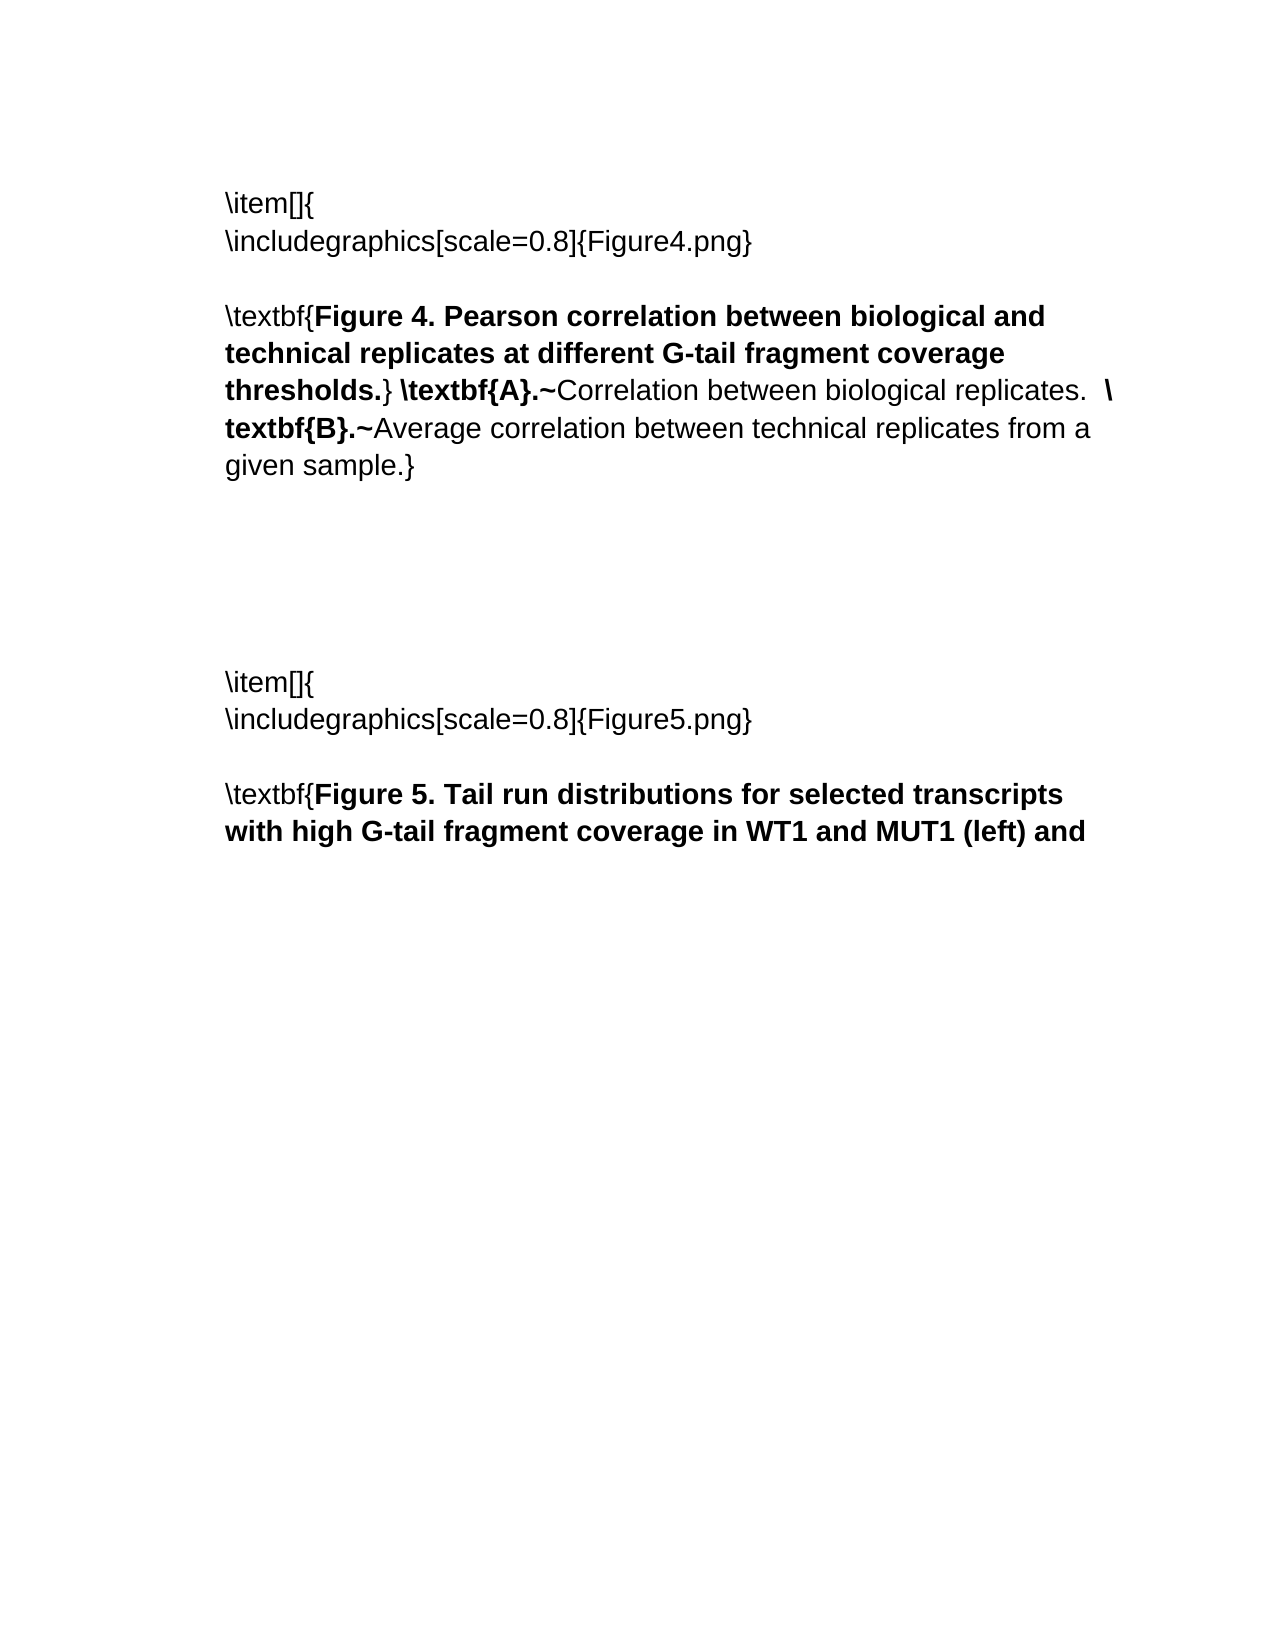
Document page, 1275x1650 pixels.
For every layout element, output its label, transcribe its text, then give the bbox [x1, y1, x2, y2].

text \textbf{Figure 5. Tail run distributions for selected transcripts with high G-tail fragment coverage in WT1 and MUT1 (left) and [225, 778, 1125, 848]
text \includegraphics[scale=0.8]{Figure5.png} [225, 703, 1125, 736]
text \textbf{Figure 4. Pearson correlation between biological and technical replicates at different G-tail fragment coverage thresholds.} \textbf{A}.~Correlation between biological replicates. \textbf{B}.~Average correlation between technical replicates from a given sample.} [225, 299, 1125, 482]
text \item[]{ [225, 666, 1125, 698]
text \item[]{ [225, 187, 1125, 220]
text \includegraphics[scale=0.8]{Figure4.png} [225, 225, 1125, 257]
